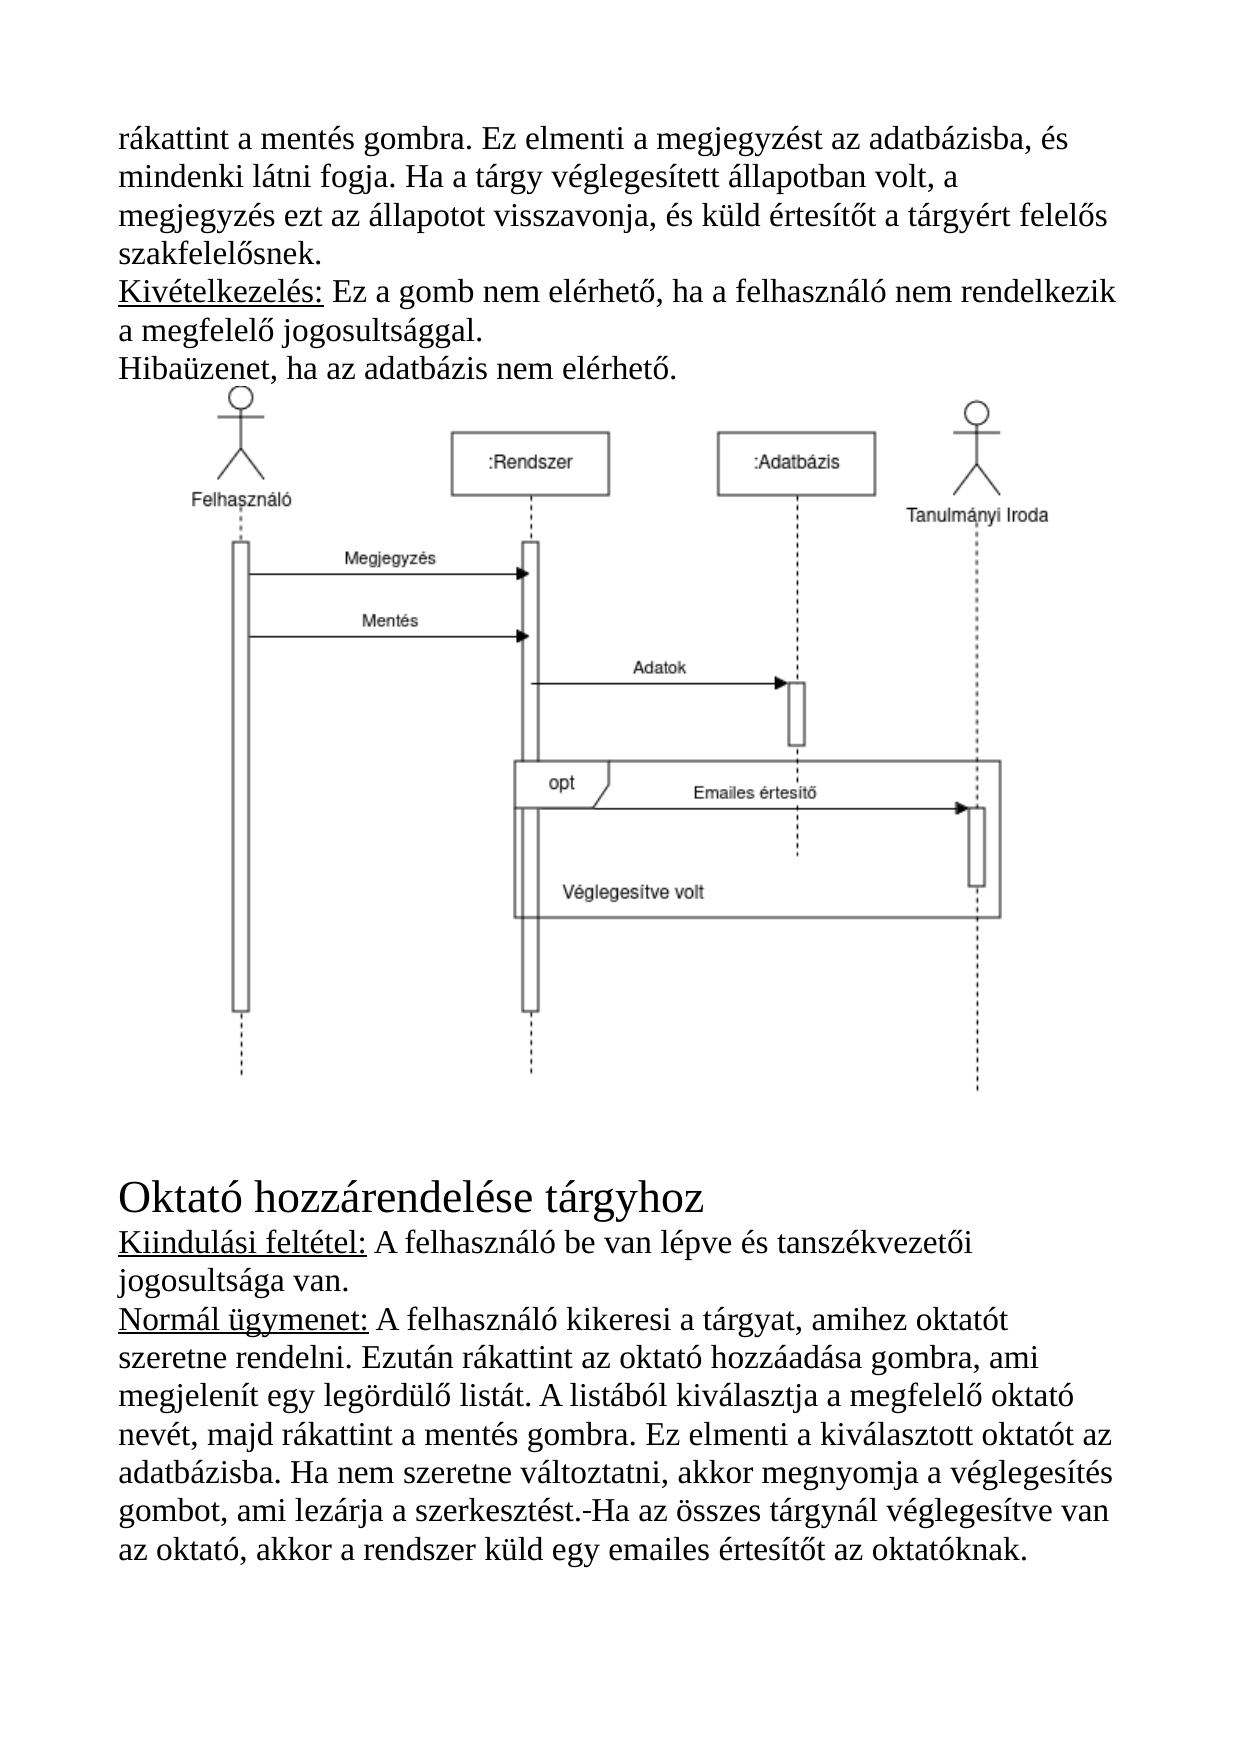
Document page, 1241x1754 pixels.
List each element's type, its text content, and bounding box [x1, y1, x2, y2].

text Kivételkezelés: Ez a gomb nem elérhető, ha a felhasználó nem rendelkezik a megfelelő jogosultsággal. [118, 271, 1122, 348]
text rákattint a mentés gombra. Ez elmenti a megjegyzést az adatbázisba, és mindenki látni fogja. Ha a tárgy véglegesített állapotban volt, a megjegyzés ezt az állapotot visszavonja, és küld értesítőt a tárgyért felelős szakfelelősnek. [118, 118, 1122, 271]
text Kiindulási feltétel: A felhasználó be van lépve és tanszékvezetői jogosultsága van. [118, 1222, 1122, 1299]
text Hibaüzenet, ha az adatbázis nem elérhető. [118, 348, 1122, 386]
text Normál ügymenet: A felhasználó kikeresi a tárgyat, amihez oktatót szeretne rendelni. Ezután rákattint az oktató hozzáadása gombra, ami megjelenít egy legördülő listát. A listából kiválasztja a megfelelő oktató nevét, majd rákattint a mentés gombra. Ez elmenti a kiválasztott oktatót az adatbázisba. Ha nem szeretne változtatni, akkor megnyomja a véglegesítés gombot, ami lezárja a szerkesztést. Ha az összes tárgynál véglegesítve van az oktató, akkor a rendszer küld egy emailes értesítőt az oktatóknak. [118, 1299, 1122, 1567]
text Oktató hozzárendelése tárgyhoz [118, 1169, 1122, 1222]
picture [192, 386, 1049, 1093]
